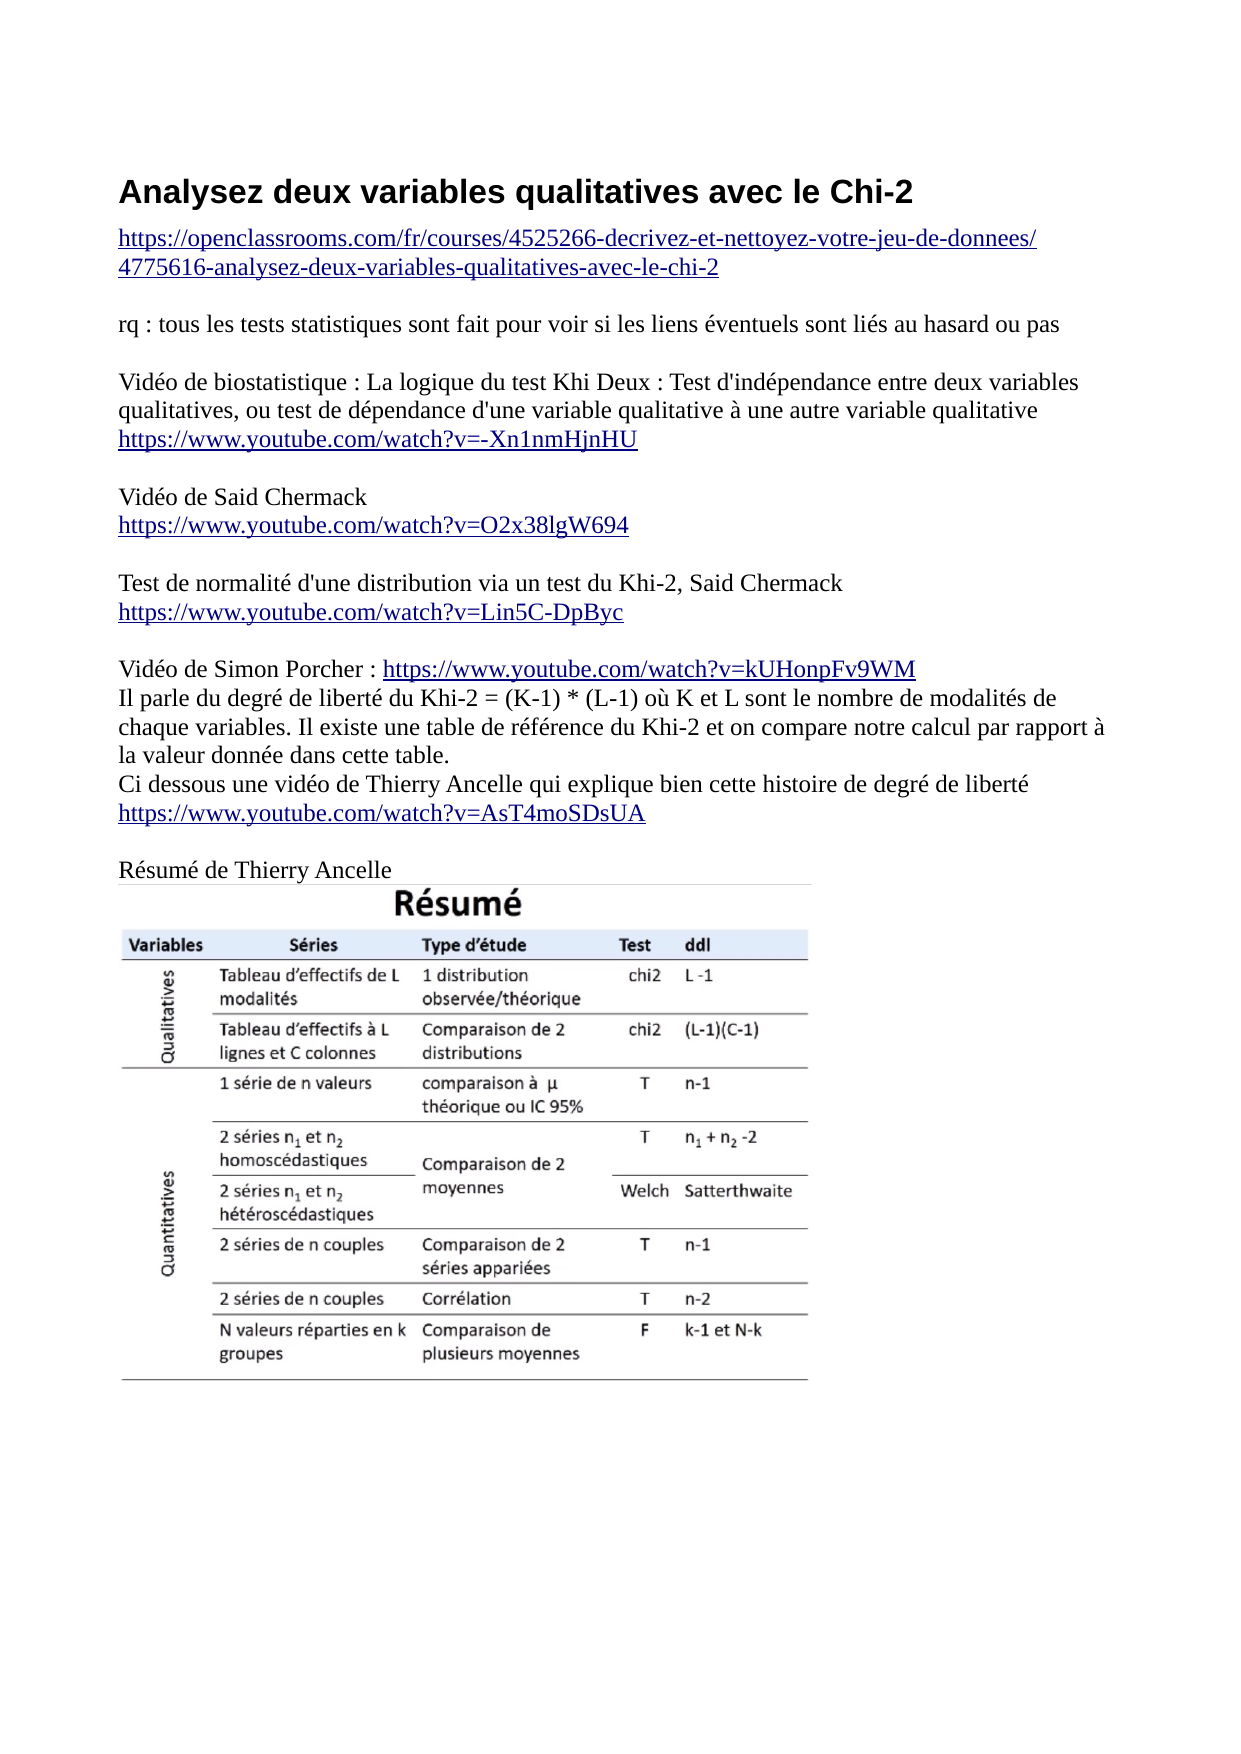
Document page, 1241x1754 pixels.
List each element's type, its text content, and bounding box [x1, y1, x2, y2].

text Il parle du degré de liberté du Khi-2 = (K-1) * (L-1) où K et L sont le nombre de modalités de chaque variables. Il existe une table de référence du Khi-2 et on compare notre calcul par rapport à la valeur donnée dans cette table. [118, 683, 1122, 769]
text rq : tous les tests statistiques sont fait pour voir si les liens éventuels sont liés au hasard ou pas [118, 309, 1122, 338]
text Vidéo de Said Chermack [118, 482, 1122, 511]
text Vidéo de biostatistique : La logique du test Khi Deux : Test d'indépendance entre deux variables qualitatives, ou test de dépendance d'une variable qualitative à une autre variable qualitative [118, 367, 1122, 424]
text Test de normalité d'une distribution via un test du Khi-2, Said Chermack [118, 568, 1122, 597]
text Résumé de Thierry Ancelle [118, 856, 1122, 884]
text https://www.youtube.com/watch?v=O2x38lgW694 [118, 511, 1122, 539]
picture [118, 884, 812, 1388]
subtitle Analysez deux variables qualitatives avec le Chi-2 [118, 172, 1122, 211]
text https://www.youtube.com/watch?v=AsT4moSDsUA [118, 798, 1122, 827]
text https://www.youtube.com/watch?v=Lin5C-DpByc [118, 597, 1122, 626]
text https://www.youtube.com/watch?v=-Xn1nmHjnHU [118, 424, 1122, 453]
text Vidéo de Simon Porcher : https://www.youtube.com/watch?v=kUHonpFv9WM [118, 654, 1122, 683]
text https://openclassrooms.com/fr/courses/4525266-decrivez-et-nettoyez-votre-jeu-de-donnees/4775616-analysez-deux-variables-qualitatives-avec-le-chi-2 [118, 223, 1122, 281]
text Ci dessous une vidéo de Thierry Ancelle qui explique bien cette histoire de degré de liberté [118, 769, 1122, 798]
